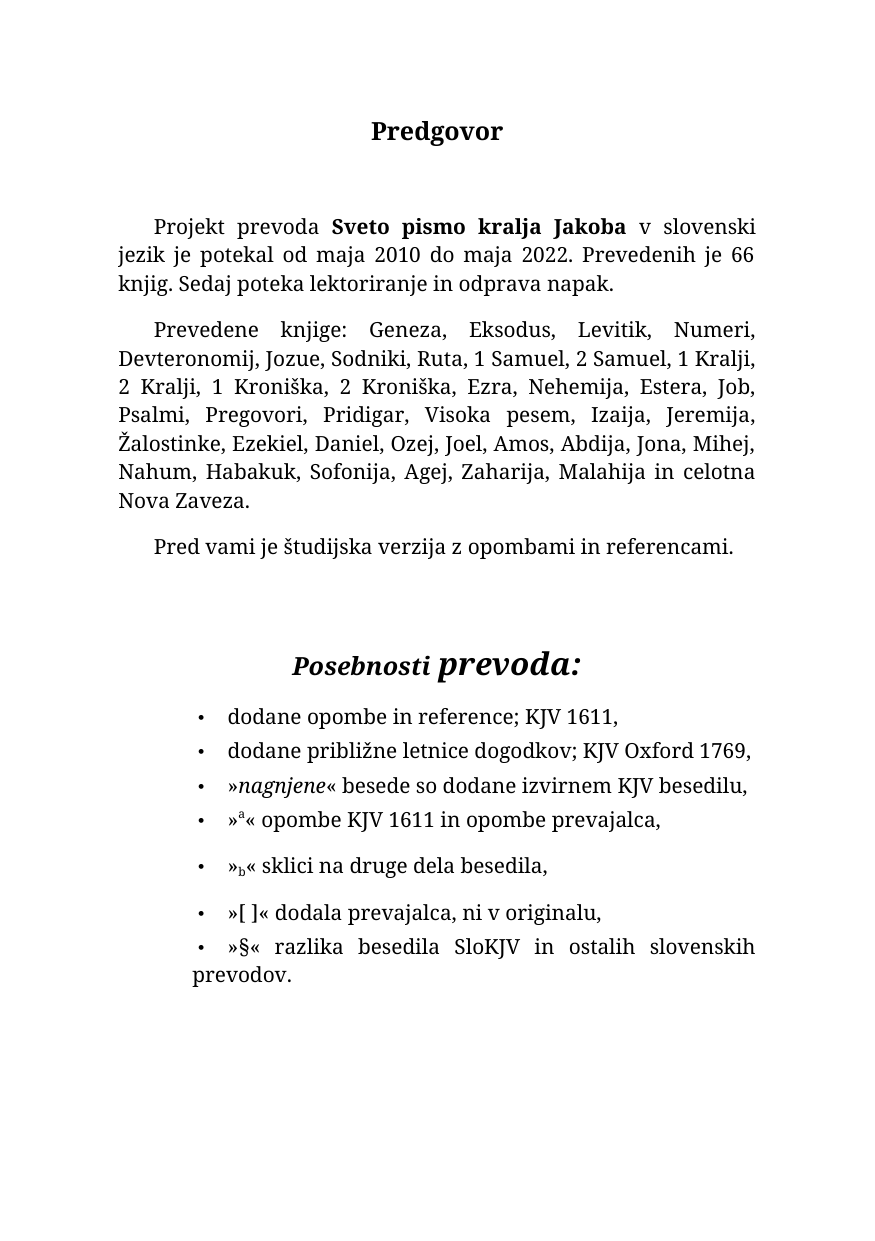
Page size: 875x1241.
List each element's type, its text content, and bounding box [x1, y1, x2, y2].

text Projekt prevoda Sveto pismo kralja Jakoba v slovenski jezik je potekal od maja 2010 do maja 2022. Prevedenih je 66 knjig. Sedaj poteka lektoriranje in odprava napak. [118, 212, 756, 297]
list »a« opombe KJV 1611 in opombe prevajalca, [162, 805, 756, 834]
subtitle Posebnosti prevoda: [118, 642, 756, 684]
list »b« sklici na druge dela besedila, [162, 852, 756, 880]
text Pred vami je študijska verzija z opombami in referencami. [118, 532, 756, 560]
list dodane opombe in reference; KJV 1611, [162, 702, 756, 731]
text Prevedene knjige: Geneza, Eksodus, Levitik, Numeri, Devteronomij, Jozue, Sodniki, Ruta, 1 Samuel, 2 Samuel, 1 Kralji, 2 Kralji, 1 Kroniška, 2 Kroniška, Ezra, Nehemija, Estera, Job, Psalmi, Pregovori, Pridigar, Visoka pesem, Izaija, Jeremija, Žalostinke, Ezekiel, Daniel, Ozej, Joel, Amos, Abdija, Jona, Mihej, Nahum, Habakuk, Sofonija, Agej, Zaharija, Malahija in celotna Nova Zaveza. [118, 315, 756, 514]
list »nagnjene« besede so dodane izvirnem KJV besedilu, [162, 771, 756, 799]
list dodane približne letnice dogodkov; KJV Oxford 1769, [162, 737, 756, 765]
list »[ ]« dodala prevajalca, ni v originalu, [162, 898, 756, 926]
list »§« razlika besedila SloKJV in ostalih slovenskih prevodov. [162, 932, 756, 989]
subtitle Predgovor [118, 113, 756, 148]
